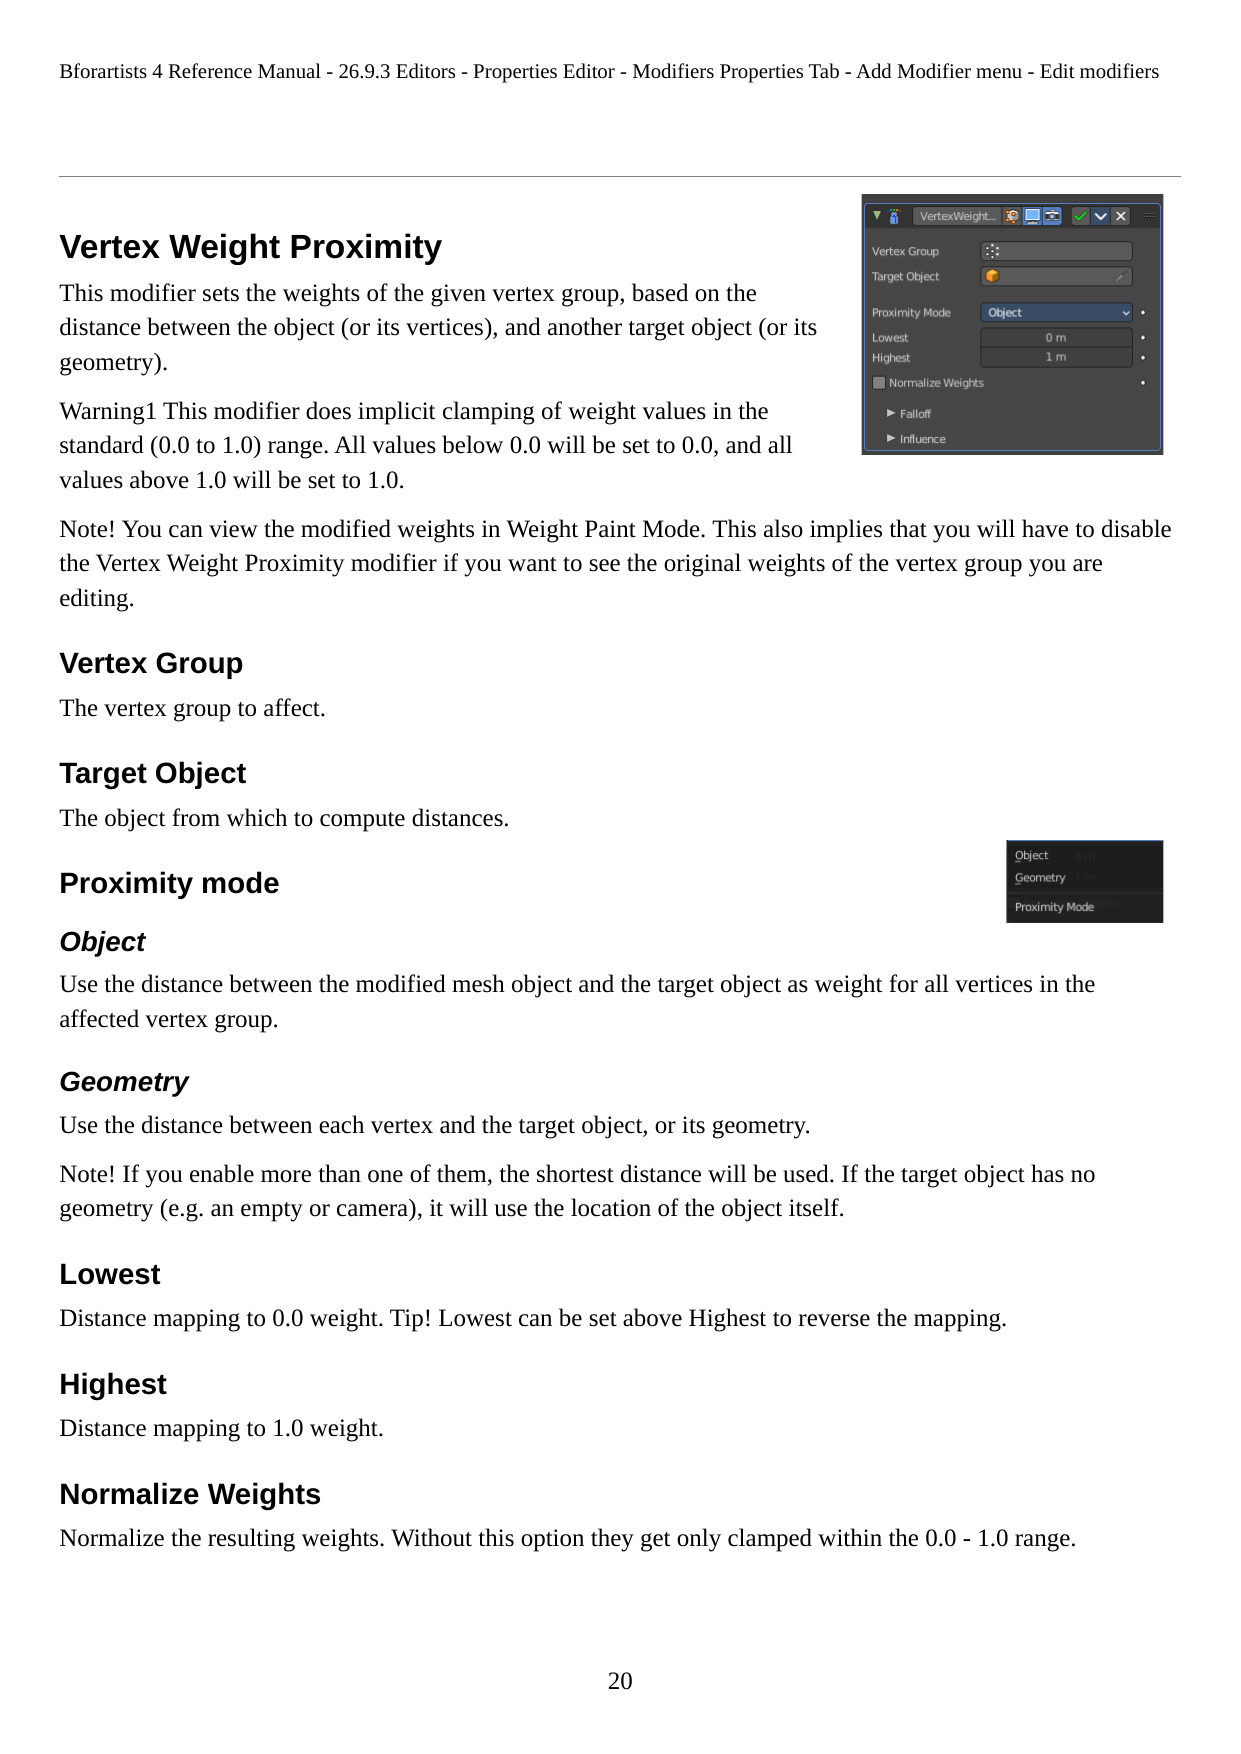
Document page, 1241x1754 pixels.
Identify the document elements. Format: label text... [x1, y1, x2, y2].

text The vertex group to affect. [59, 693, 1181, 721]
text Distance mapping to 0.0 weight. Tip! Lowest can be set above Highest to reverse the mapping. [59, 1303, 1181, 1332]
subtitle Proximity mode [59, 866, 1006, 900]
text Normalize the resulting weights. Without this option they get only clamped within the 0.0 - 1.0 range. [59, 1523, 1181, 1552]
subtitle Highest [59, 1367, 1181, 1401]
text Warning1 This modifier does implicit clamping of weight values in the standard (0.0 to 1.0) range. All values below 0.0 will be set to 0.0, and all values above 1.0 will be set to 1.0. [59, 396, 1181, 493]
subtitle Object [59, 925, 1181, 957]
picture [1006, 840, 1164, 923]
text Use the distance between the modified mesh object and the target object as weight for all vertices in the affected vertex group. [59, 969, 1181, 1033]
subtitle Target Object [59, 756, 1181, 790]
subtitle Geometry [59, 1065, 1181, 1097]
text This modifier sets the weights of the given vertex group, based on the distance between the object (or its vertices), and another target object (or its geometry). [59, 278, 861, 376]
text Distance mapping to 1.0 weight. [59, 1413, 1181, 1442]
text Note! If you enable more than one of them, the shortest distance will be used. If the target object has no geometry (e.g. an empty or camera), it will use the location of the object itself. [59, 1159, 1181, 1222]
picture [861, 194, 1164, 455]
subtitle [1164, 866, 1181, 900]
subtitle Vertex Weight Proximity [59, 227, 861, 265]
subtitle [1164, 227, 1181, 265]
subtitle Lowest [59, 1257, 1181, 1291]
subtitle Vertex Group [59, 646, 1181, 680]
text Note! You can view the modified weights in Weight Paint Mode. This also implies that you will have to disable the Vertex Weight Proximity modifier if you want to see the original weights of the vertex group you are editing. [59, 514, 1181, 612]
text The object from which to compute distances. [59, 803, 1181, 831]
text Use the distance between each vertex and the target object, or its geometry. [59, 1110, 1181, 1138]
subtitle Normalize Weights [59, 1477, 1181, 1511]
